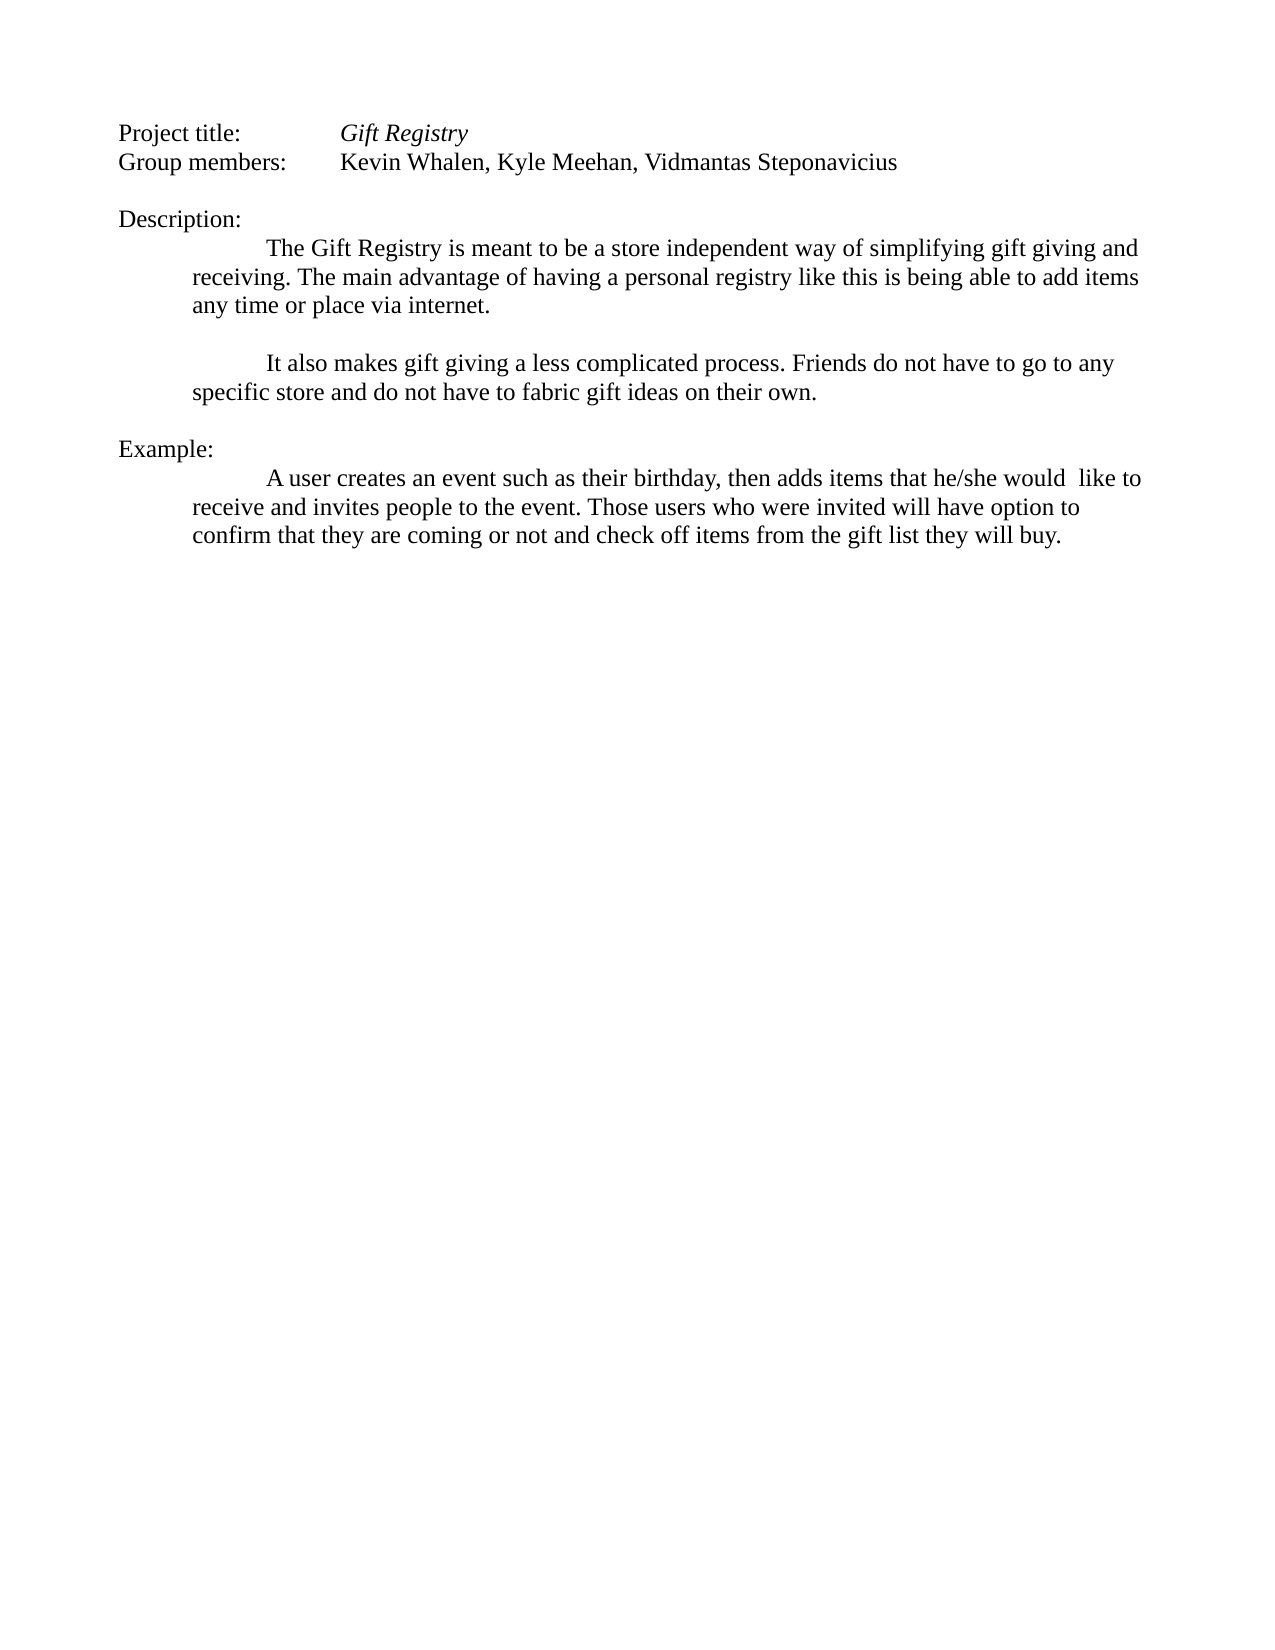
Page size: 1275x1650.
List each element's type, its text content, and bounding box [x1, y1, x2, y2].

text Group members: Kevin Whalen, Kyle Meehan, Vidmantas Steponavicius [118, 147, 1157, 176]
text Project title: Gift Registry [118, 118, 1157, 147]
text The Gift Registry is meant to be a store independent way of simplifying gift giving and receiving. The main advantage of having a personal registry like this is being able to add items any time or place via internet. [118, 233, 1157, 319]
text A user creates an event such as their birthday, then adds items that he/she would like to receive and invites people to the event. Those users who were invited will have option to confirm that they are coming or not and check off items from the gift list they will buy. [118, 463, 1157, 549]
text It also makes gift giving a less complicated process. Friends do not have to go to any specific store and do not have to fabric gift ideas on their own. [118, 348, 1157, 406]
text Description: [118, 204, 1157, 233]
text Example: [118, 434, 1157, 463]
